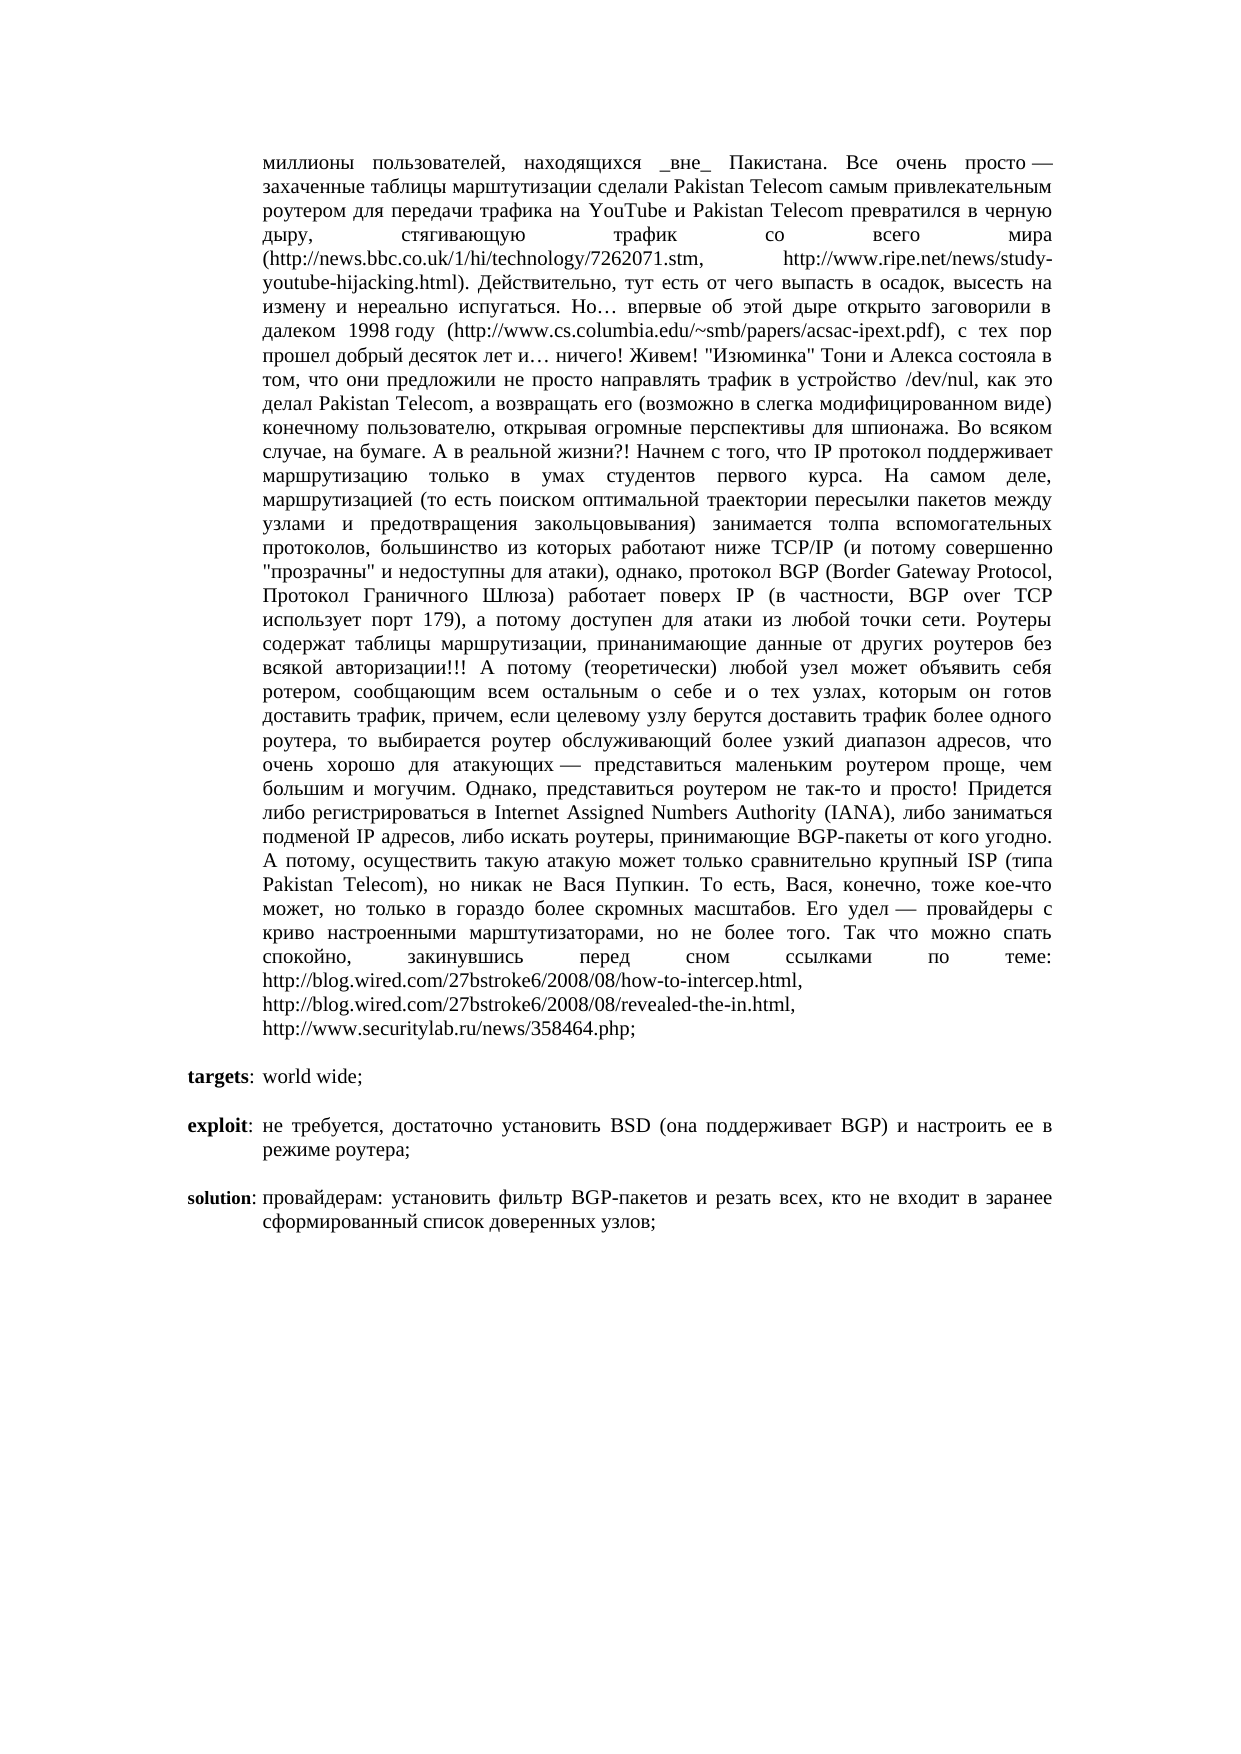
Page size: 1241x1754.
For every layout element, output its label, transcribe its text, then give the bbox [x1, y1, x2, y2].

text миллионы пользователей, находящихся _вне_ Пакистана. Все очень просто — захаченные таблицы марштутизации сделали Pakistan Telecom самым привлекательным роутером для передачи трафика на YouTube и Pakistan Telecom превратился в черную дыру, стягивающую трафик со всего мира (http://news.bbc.co.uk/1/hi/technology/7262071.stm, http://www.ripe.net/news/study-youtube-hijacking.html). Действительно, тут есть от чего выпасть в осадок, высесть на измену и нереально испугаться. Но… впервые об этой дыре открыто заговорили в далеком 1998 году (http://www.cs.columbia.edu/~smb/papers/acsac-ipext.pdf), с тех пор прошел добрый десяток лет и… ничего! Живем! "Изюминка" Тони и Алекса состояла в том, что они предложили не просто направлять трафик в устройство /dev/nul, как это делал Pakistan Telecom, а возвращать его (возможно в слегка модифицированном виде) конечному пользователю, открывая огромные перспективы для шпионажа. Во всяком случае, на бумаге. А в реальной жизни?! Начнем с того, что IP протокол поддерживает маршрутизацию только в умах студентов первого курса. На самом деле, маршрутизацией (то есть поиском оптимальной траектории пересылки пакетов между узлами и предотвращения закольцовывания) занимается толпа вспомогательных протоколов, большинство из которых работают ниже TCP/IP (и потому совершенно "прозрачны" и недоступны для атаки), однако, протокол BGP (Border Gateway Protocol, Протокол Граничного Шлюза) работает поверх IP (в частности, BGP over TCP использует порт 179), а потому доступен для атаки из любой точки сети. Роутеры содержат таблицы маршрутизации, принанимающие данные от других роутеров без всякой авторизации!!! А потому (теоретически) любой узел может объявить себя ротером, сообщающим всем остальным о себе и о тех узлах, которым он готов доставить трафик, причем, если целевому узлу берутся доставить трафик более одного роутера, то выбирается роутер обслуживающий более узкий диапазон адресов, что очень хорошо для атакующих — представиться маленьким роутером проще, чем большим и могучим. Однако, представиться роутером не так-то и просто! Придется либо регистрироваться в Internet Assigned Numbers Authority (IANA), либо заниматься подменой IP адресов, либо искать роутеры, принимающие BGP-пакеты от кого угодно. А потому, осуществить такую атакую может только сравнительно крупный ISP (типа Pakistan Telecom), но никак не Вася Пупкин. То есть, Вася, конечно, тоже кое-что может, но только в гораздо более скромных масштабов. Его удел — провайдеры с криво настроенными марштутизаторами, но не более того. Так что можно спать спокойно, закинувшись перед сном ссылками по теме: http://blog.wired.com/27bstroke6/2008/08/how-to-intercep.html, http://blog.wired.com/27bstroke6/2008/08/revealed-the-in.html, http://www.securitylab.ru/news/358464.php; [187, 150, 1053, 1040]
text exploit: не требуется, достаточно установить BSD (она поддерживает BGP) и настроить ее в режиме роутера; [187, 1112, 1053, 1161]
text targets: world wide; [187, 1064, 1053, 1088]
text solution: провайдерам: установить фильтр BGP-пакетов и резать всех, кто не входит в заранее сформированный список доверенных узлов; [187, 1185, 1053, 1233]
